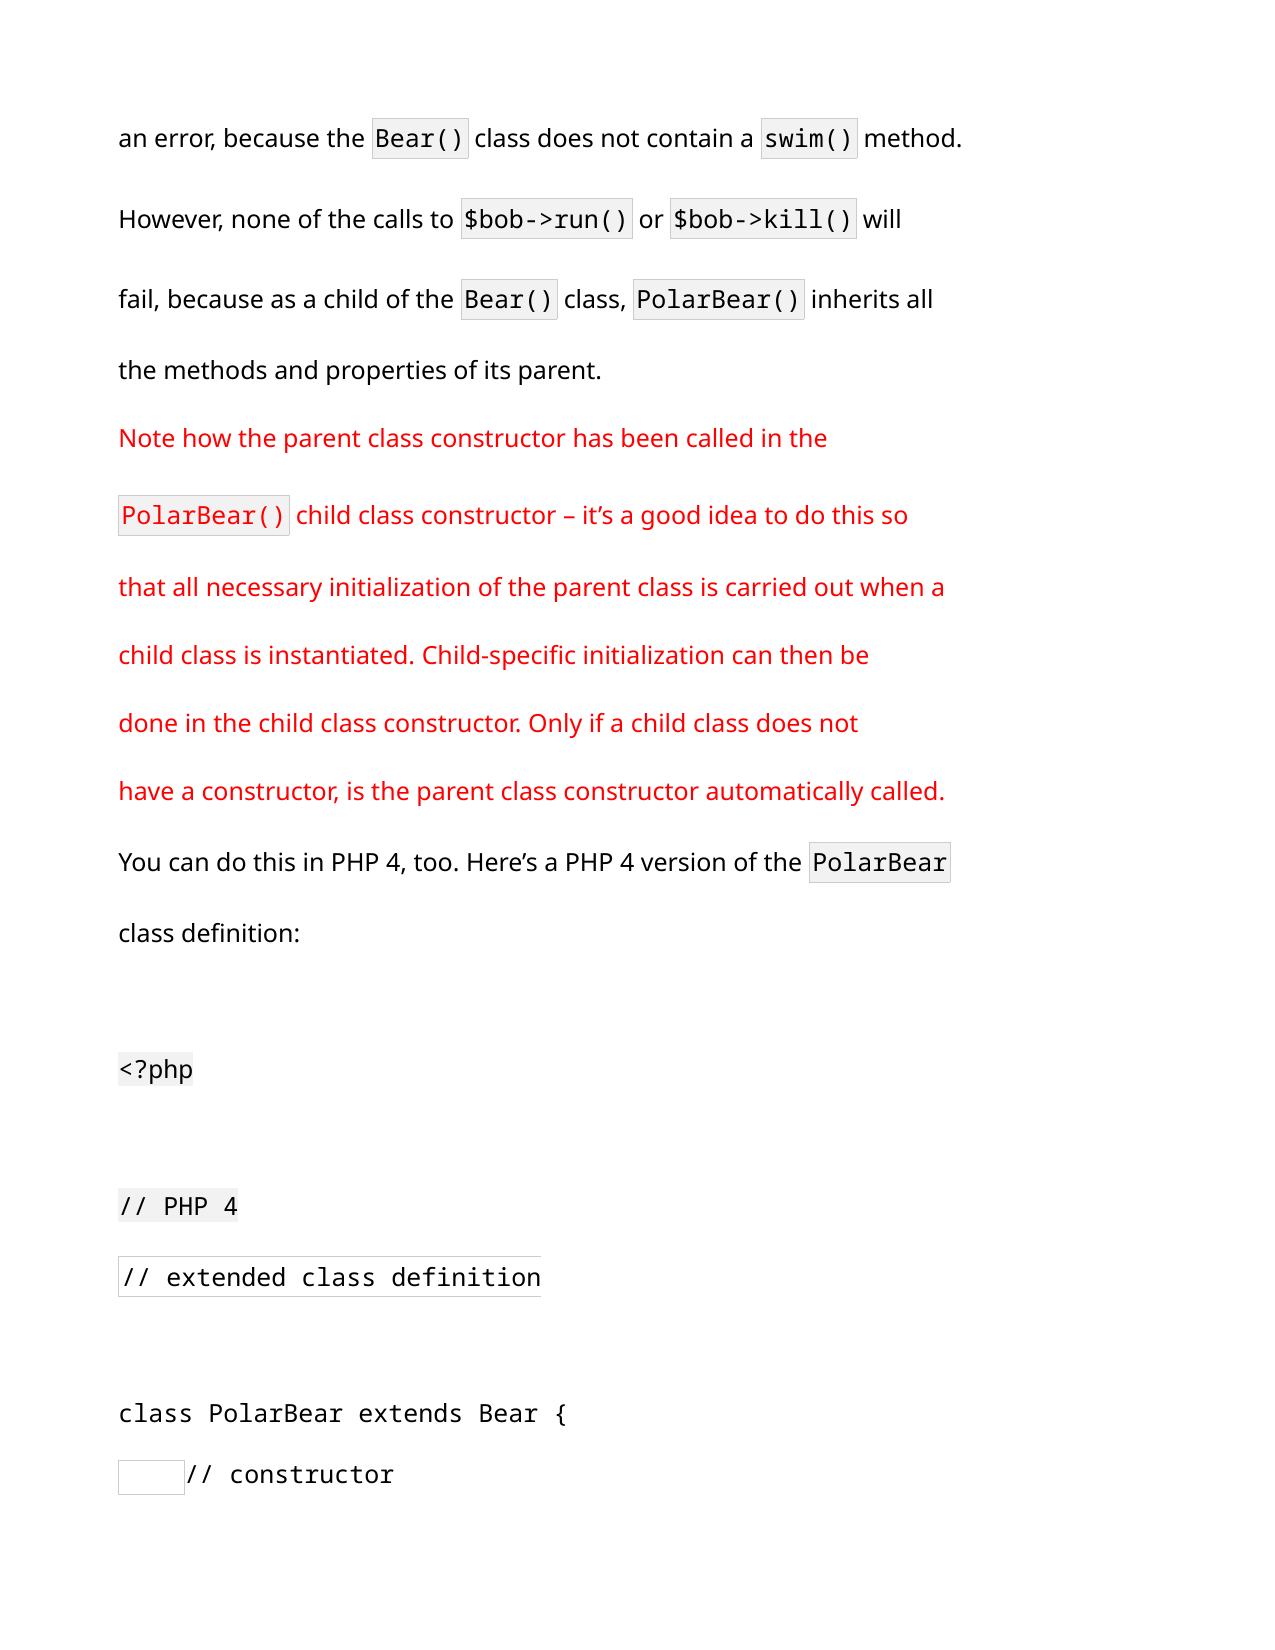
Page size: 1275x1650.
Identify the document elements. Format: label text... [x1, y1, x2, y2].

text an error, because the Bear() class does not contain a swim() method. However, none of the calls to $bob->run() or $bob->kill() will fail, because as a child of the Bear() class, PolarBear() inherits all the methods and properties of its parent. [118, 118, 1157, 387]
text <?php // PHP 4 [118, 984, 1157, 1222]
text // constructor [118, 1457, 1157, 1494]
text Note how the parent class constructor has been called in the PolarBear() child class constructor – it’s a good idea to do this so that all necessary initialization of the parent class is carried out when a child class is instantiated. Child-specific initialization can then be done in the child class constructor. Only if a child class does not have a constructor, is the parent class constructor automatically called. [118, 421, 1157, 808]
text // extended class definition class PolarBear extends Bear { [118, 1256, 1157, 1430]
text You can do this in PHP 4, too. Here’s a PHP 4 version of the PolarBear class definition: [118, 842, 1157, 950]
